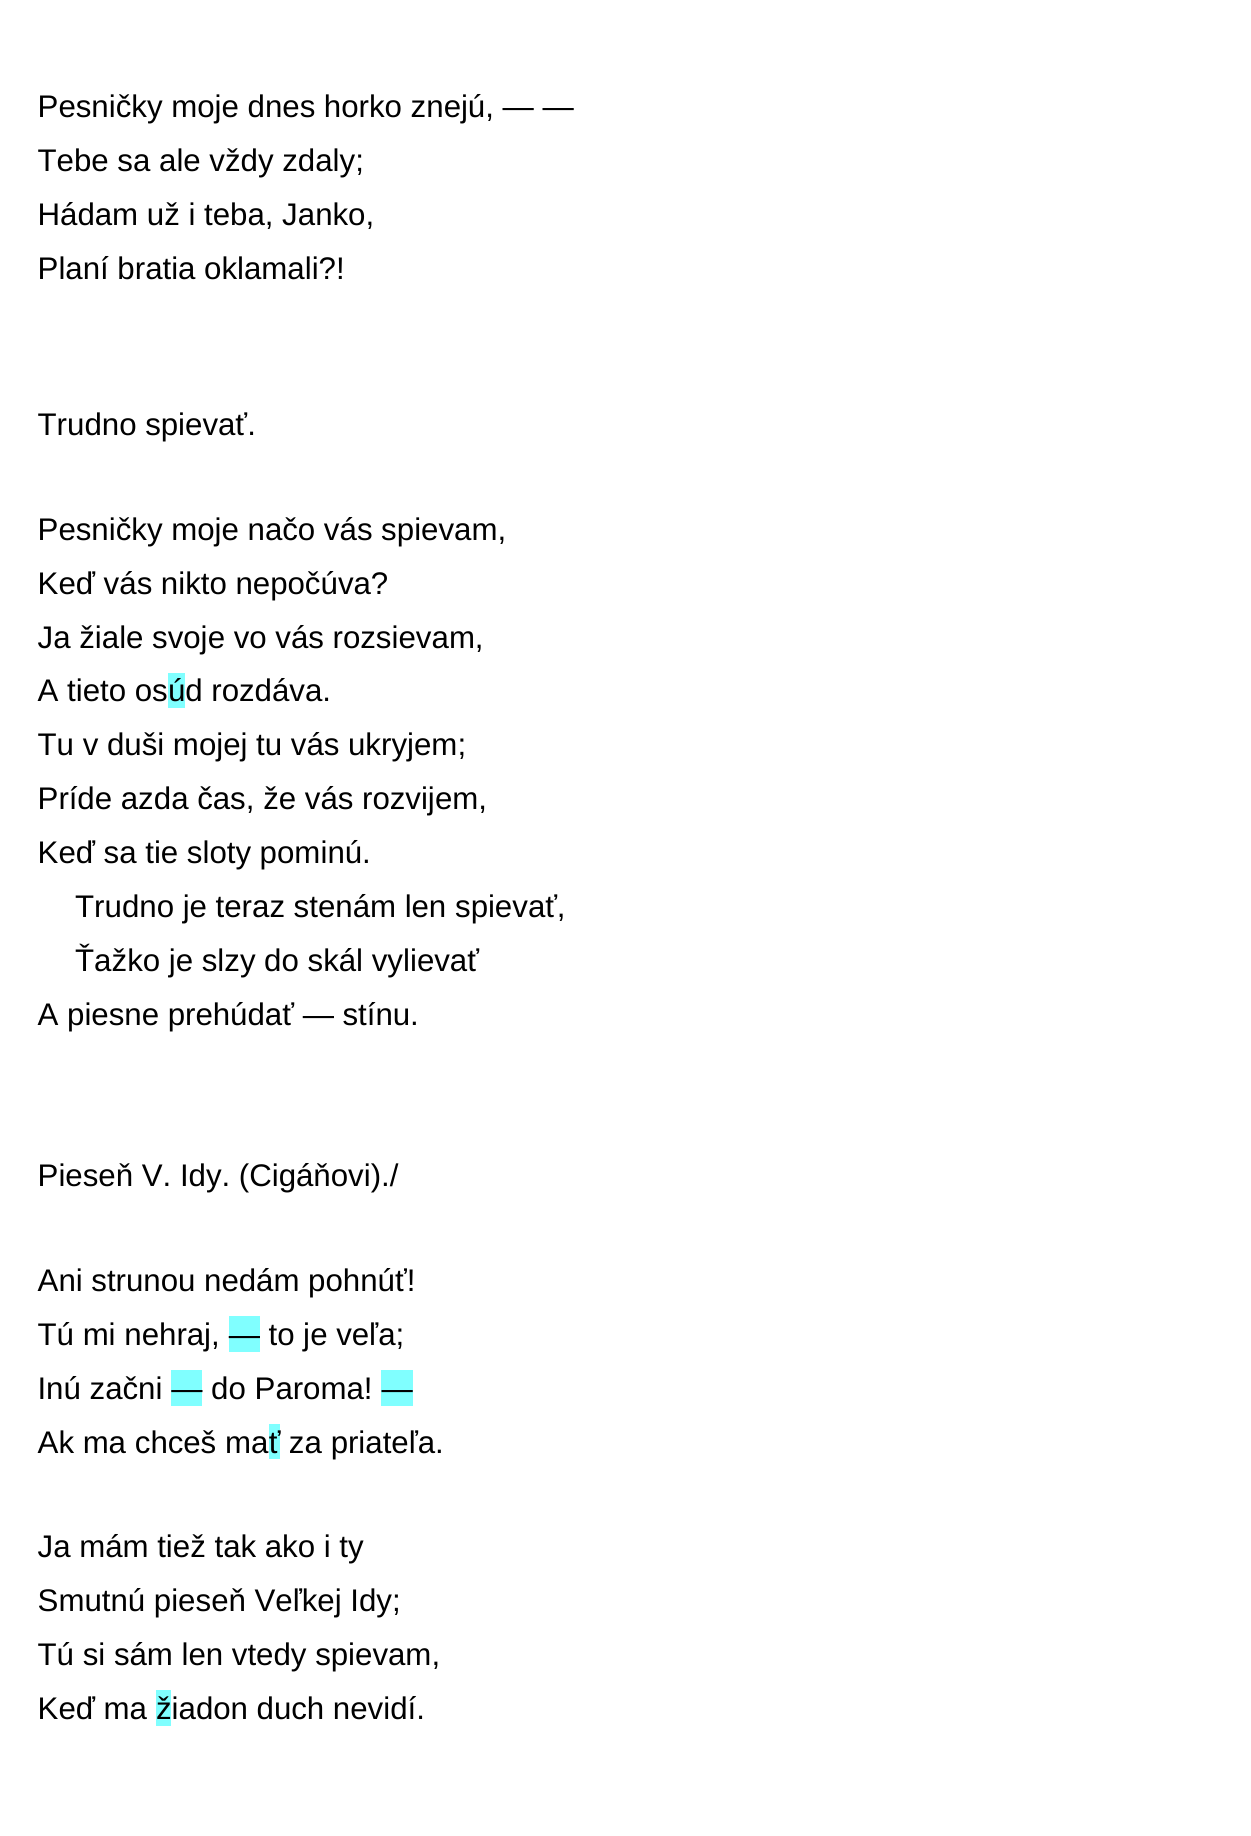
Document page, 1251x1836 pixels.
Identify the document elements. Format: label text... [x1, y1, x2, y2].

text Tú si sám len vtedy spievam, [37, 1636, 1130, 1672]
text Ak ma chceš mať za priateľa. [37, 1424, 1130, 1459]
text Tebe sa ale vždy zdaly; [37, 142, 1130, 178]
text Tu v duši mojej tu vás ukryjem; [37, 726, 1130, 762]
text A tieto osúd rozdáva. [37, 672, 1130, 708]
text Ja mám tiež tak ako i ty [37, 1528, 1130, 1564]
text Keď ma žiadon duch nevidí. [37, 1690, 1130, 1726]
text Trudno spievať. [37, 406, 1130, 442]
text A piesne prehúdať — stínu. [37, 996, 1130, 1032]
text Pieseň V. Idy. (Cigáňovi)./ [37, 1157, 1130, 1193]
text Ani strunou nedám pohnúť! [37, 1262, 1130, 1298]
text Inú začni — do Paroma! — [37, 1370, 1130, 1406]
text Keď sa tie sloty pominú. [37, 834, 1130, 870]
text Trudno je teraz stenám len spievať, [37, 888, 1130, 924]
text Tú mi nehraj, — to je veľa; [37, 1316, 1130, 1352]
text Hádam už i teba, Janko, [37, 196, 1130, 232]
text Pesničky moje načo vás spievam, [37, 511, 1130, 547]
text Ja žiale svoje vo vás rozsievam, [37, 619, 1130, 654]
text Pesničky moje dnes horko znejú, — — [37, 88, 1130, 124]
text Ťažko je slzy do skál vylievať [37, 942, 1130, 978]
text Smutnú pieseň Veľkej Idy; [37, 1582, 1130, 1618]
text Príde azda čas, že vás rozvijem, [37, 780, 1130, 816]
text Keď vás nikto nepočúva? [37, 565, 1130, 601]
text Planí bratia oklamali?! [37, 250, 1130, 286]
